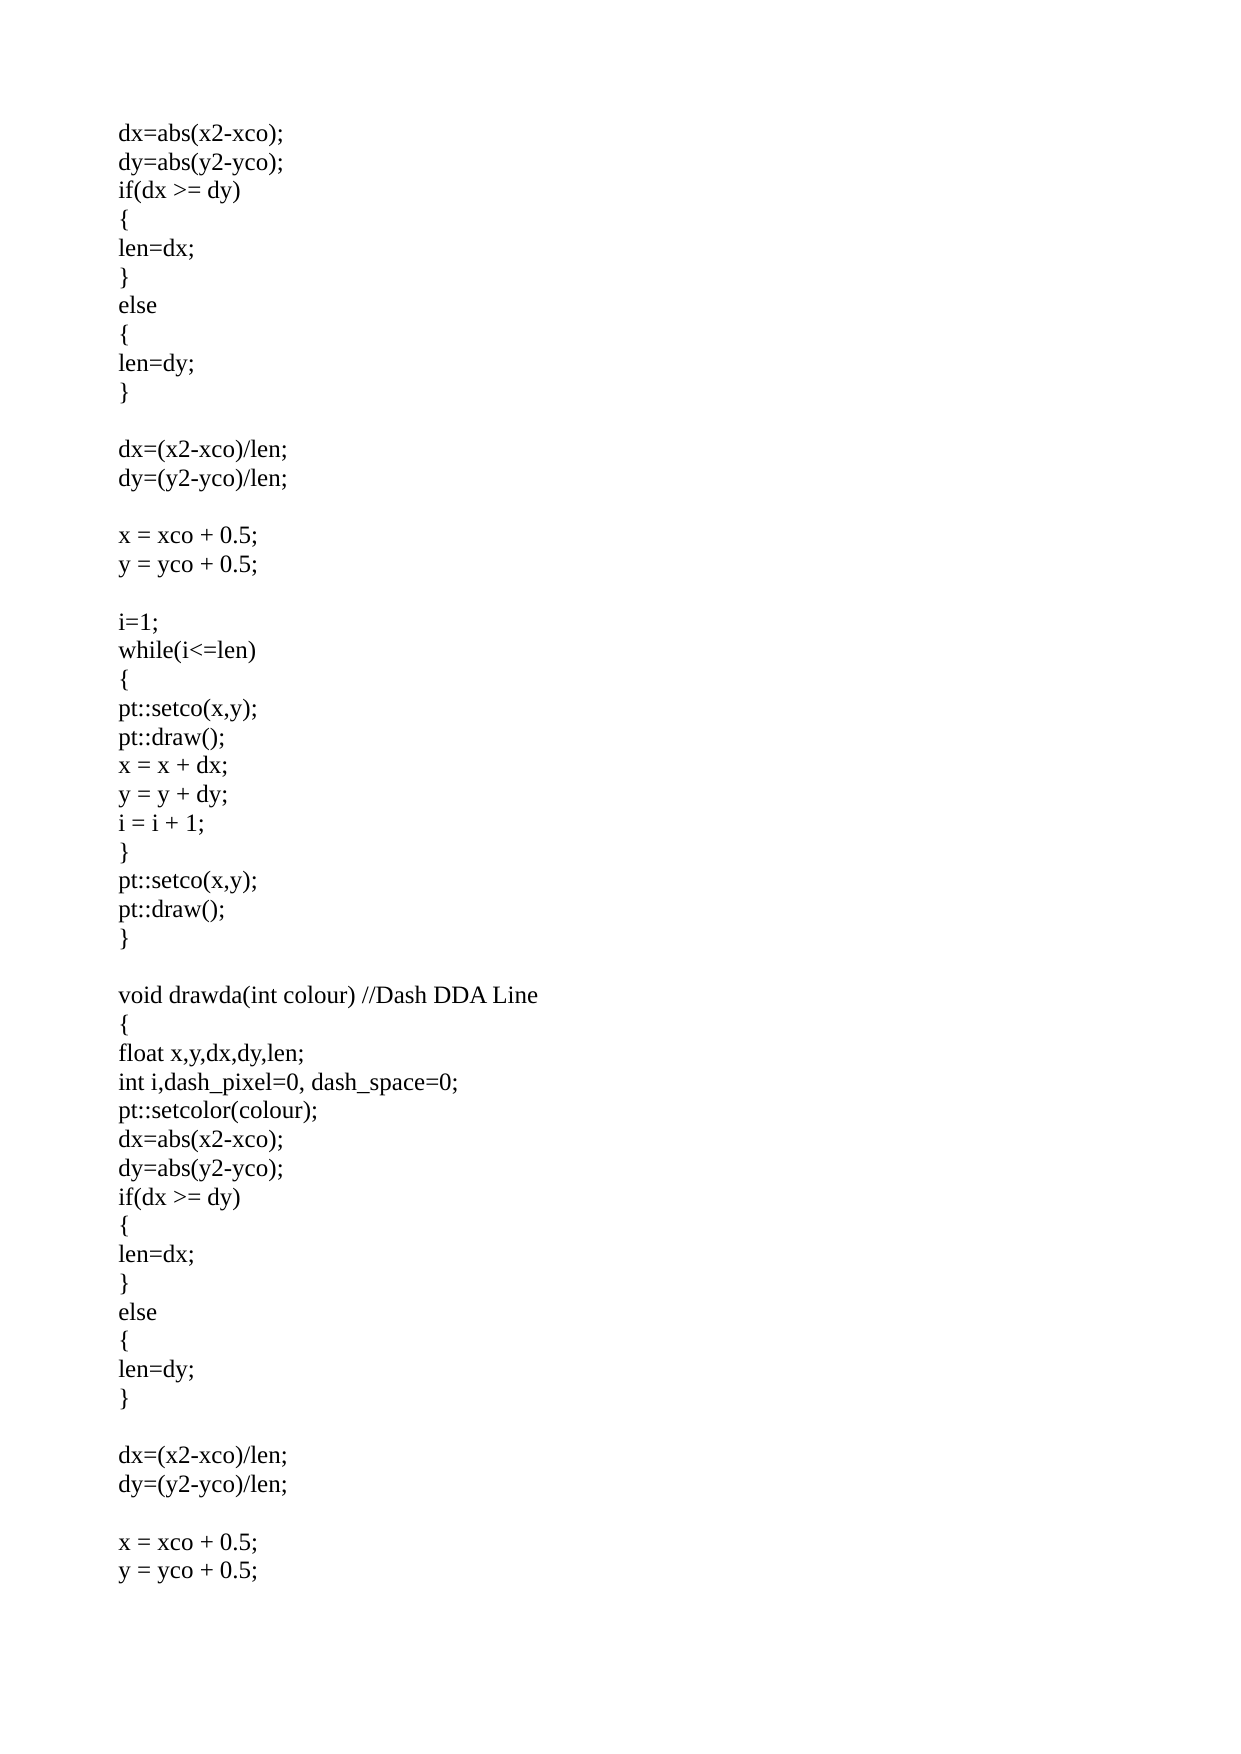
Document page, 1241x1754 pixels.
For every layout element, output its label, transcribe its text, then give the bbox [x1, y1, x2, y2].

text pt::draw(); [118, 722, 1122, 751]
text len=dx; [118, 1239, 1122, 1268]
text { [118, 1326, 1122, 1354]
text i = i + 1; [118, 808, 1122, 837]
text dy=abs(y2-yco); [118, 1153, 1122, 1182]
text void drawda(int colour) //Dash DDA Line [118, 981, 1122, 1009]
text } [118, 377, 1122, 406]
text dy=abs(y2-yco); [118, 147, 1122, 176]
text { [118, 1009, 1122, 1038]
text while(i<=len) [118, 636, 1122, 664]
text if(dx >= dy) [118, 1182, 1122, 1211]
text { [118, 204, 1122, 233]
text pt::draw(); [118, 894, 1122, 923]
text } [118, 837, 1122, 866]
text pt::setco(x,y); [118, 866, 1122, 894]
text pt::setco(x,y); [118, 693, 1122, 722]
text dx=abs(x2-xco); [118, 118, 1122, 147]
text } [118, 1268, 1122, 1297]
text int i,dash_pixel=0, dash_space=0; [118, 1067, 1122, 1096]
text dx=(x2-xco)/len; [118, 434, 1122, 463]
text len=dy; [118, 1354, 1122, 1383]
text x = xco + 0.5; [118, 521, 1122, 549]
text else [118, 291, 1122, 319]
text y = yco + 0.5; [118, 1556, 1122, 1584]
text dx=abs(x2-xco); [118, 1124, 1122, 1153]
text y = y + dy; [118, 779, 1122, 808]
text } [118, 262, 1122, 291]
text len=dy; [118, 348, 1122, 377]
text i=1; [118, 607, 1122, 636]
text { [118, 319, 1122, 348]
text len=dx; [118, 233, 1122, 262]
text x = x + dx; [118, 751, 1122, 779]
text } [118, 923, 1122, 952]
text dx=(x2-xco)/len; [118, 1441, 1122, 1469]
text float x,y,dx,dy,len; [118, 1038, 1122, 1067]
text dy=(y2-yco)/len; [118, 1469, 1122, 1498]
text else [118, 1297, 1122, 1326]
text x = xco + 0.5; [118, 1527, 1122, 1556]
text } [118, 1383, 1122, 1412]
text { [118, 1211, 1122, 1239]
text pt::setcolor(colour); [118, 1096, 1122, 1124]
text { [118, 664, 1122, 693]
text dy=(y2-yco)/len; [118, 463, 1122, 492]
text if(dx >= dy) [118, 176, 1122, 204]
text y = yco + 0.5; [118, 549, 1122, 578]
